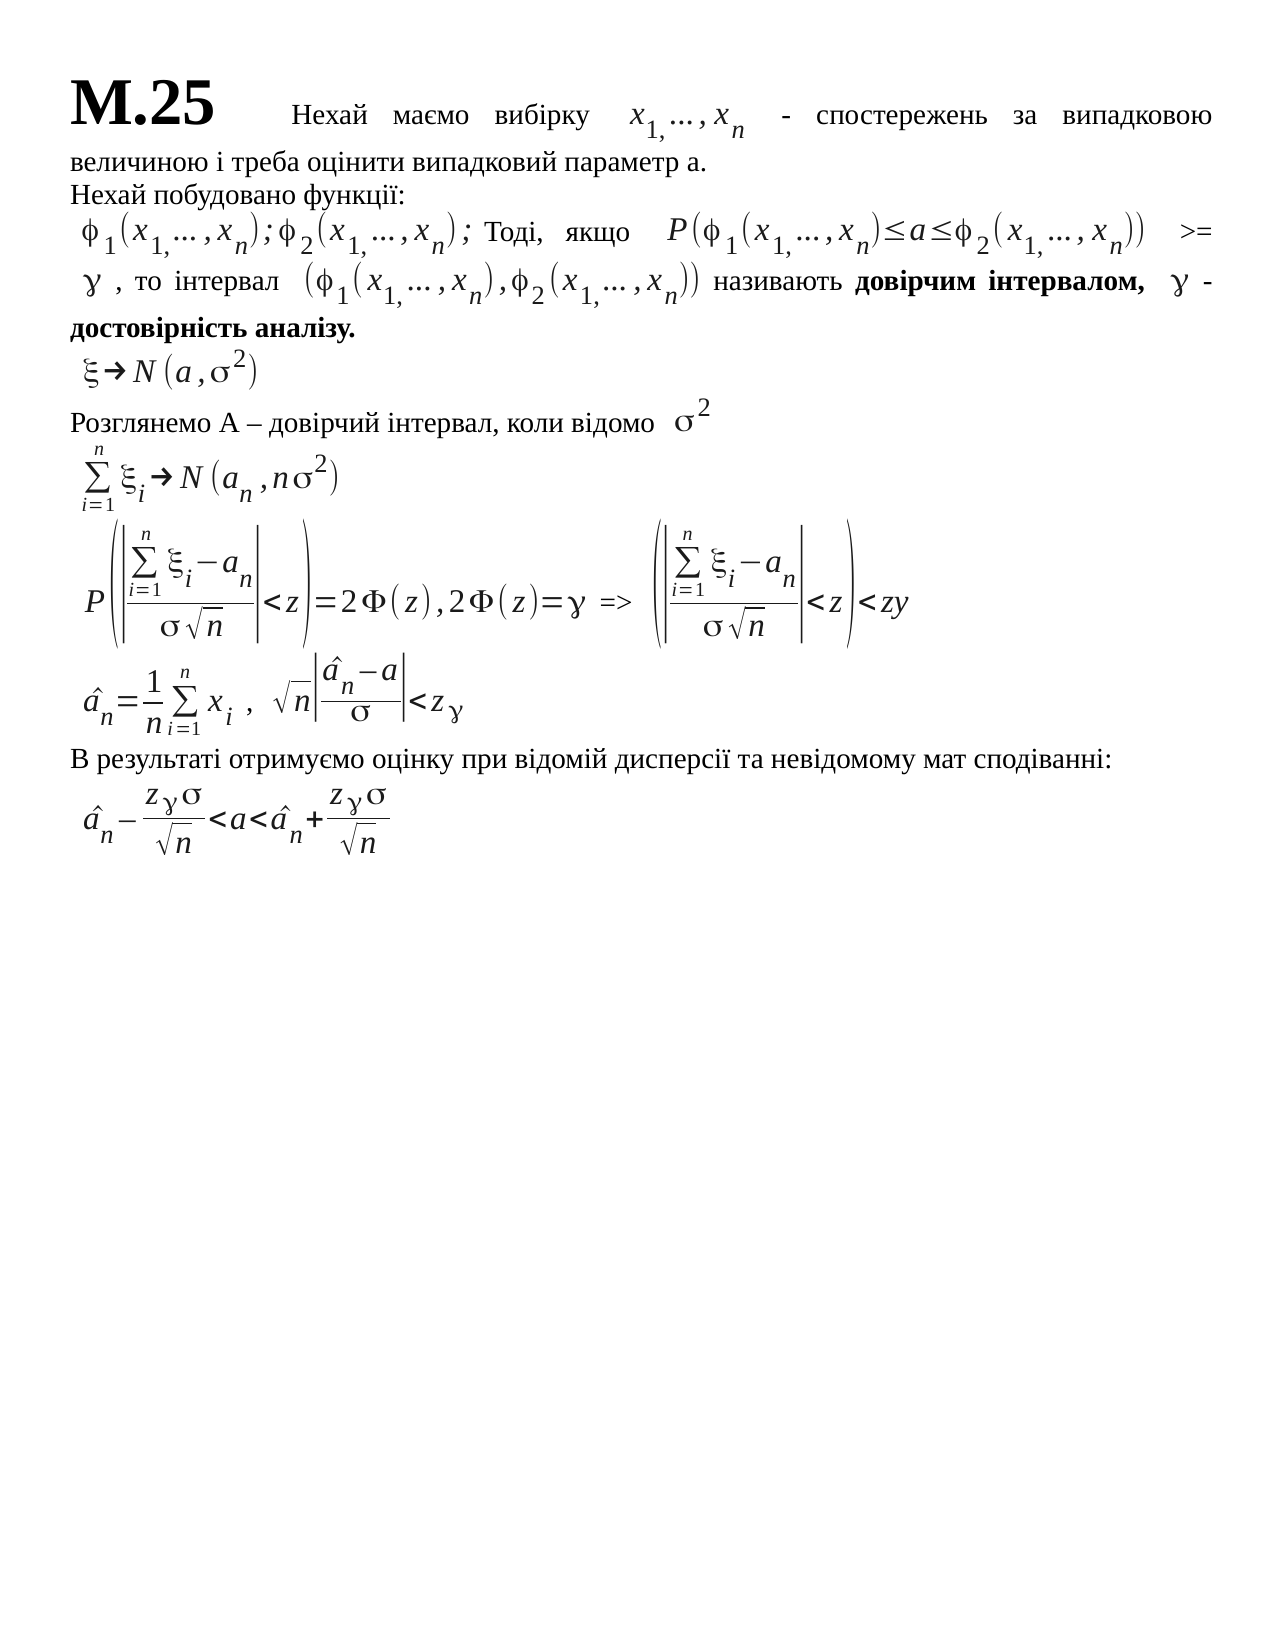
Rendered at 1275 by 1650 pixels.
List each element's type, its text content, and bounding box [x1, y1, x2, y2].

text Нехай побудовано функції: [70, 177, 1212, 211]
text Тоді, якщо >= , то інтервал називають довірчим інтервалом, - достовірність аналізу. [70, 211, 1212, 344]
text , [70, 651, 1212, 741]
text В результаті отримуємо оцінку при відомій дисперсії та невідомому мат сподіванні: [70, 741, 1212, 774]
text => [70, 517, 1212, 651]
text Розглянемо А – довірчий інтервал, коли відомо [70, 393, 1212, 438]
text M.25 Нехай маємо вибірку - спостережень за випадковою величиною і треба оцінити випадковий параметр а. [70, 62, 1212, 177]
